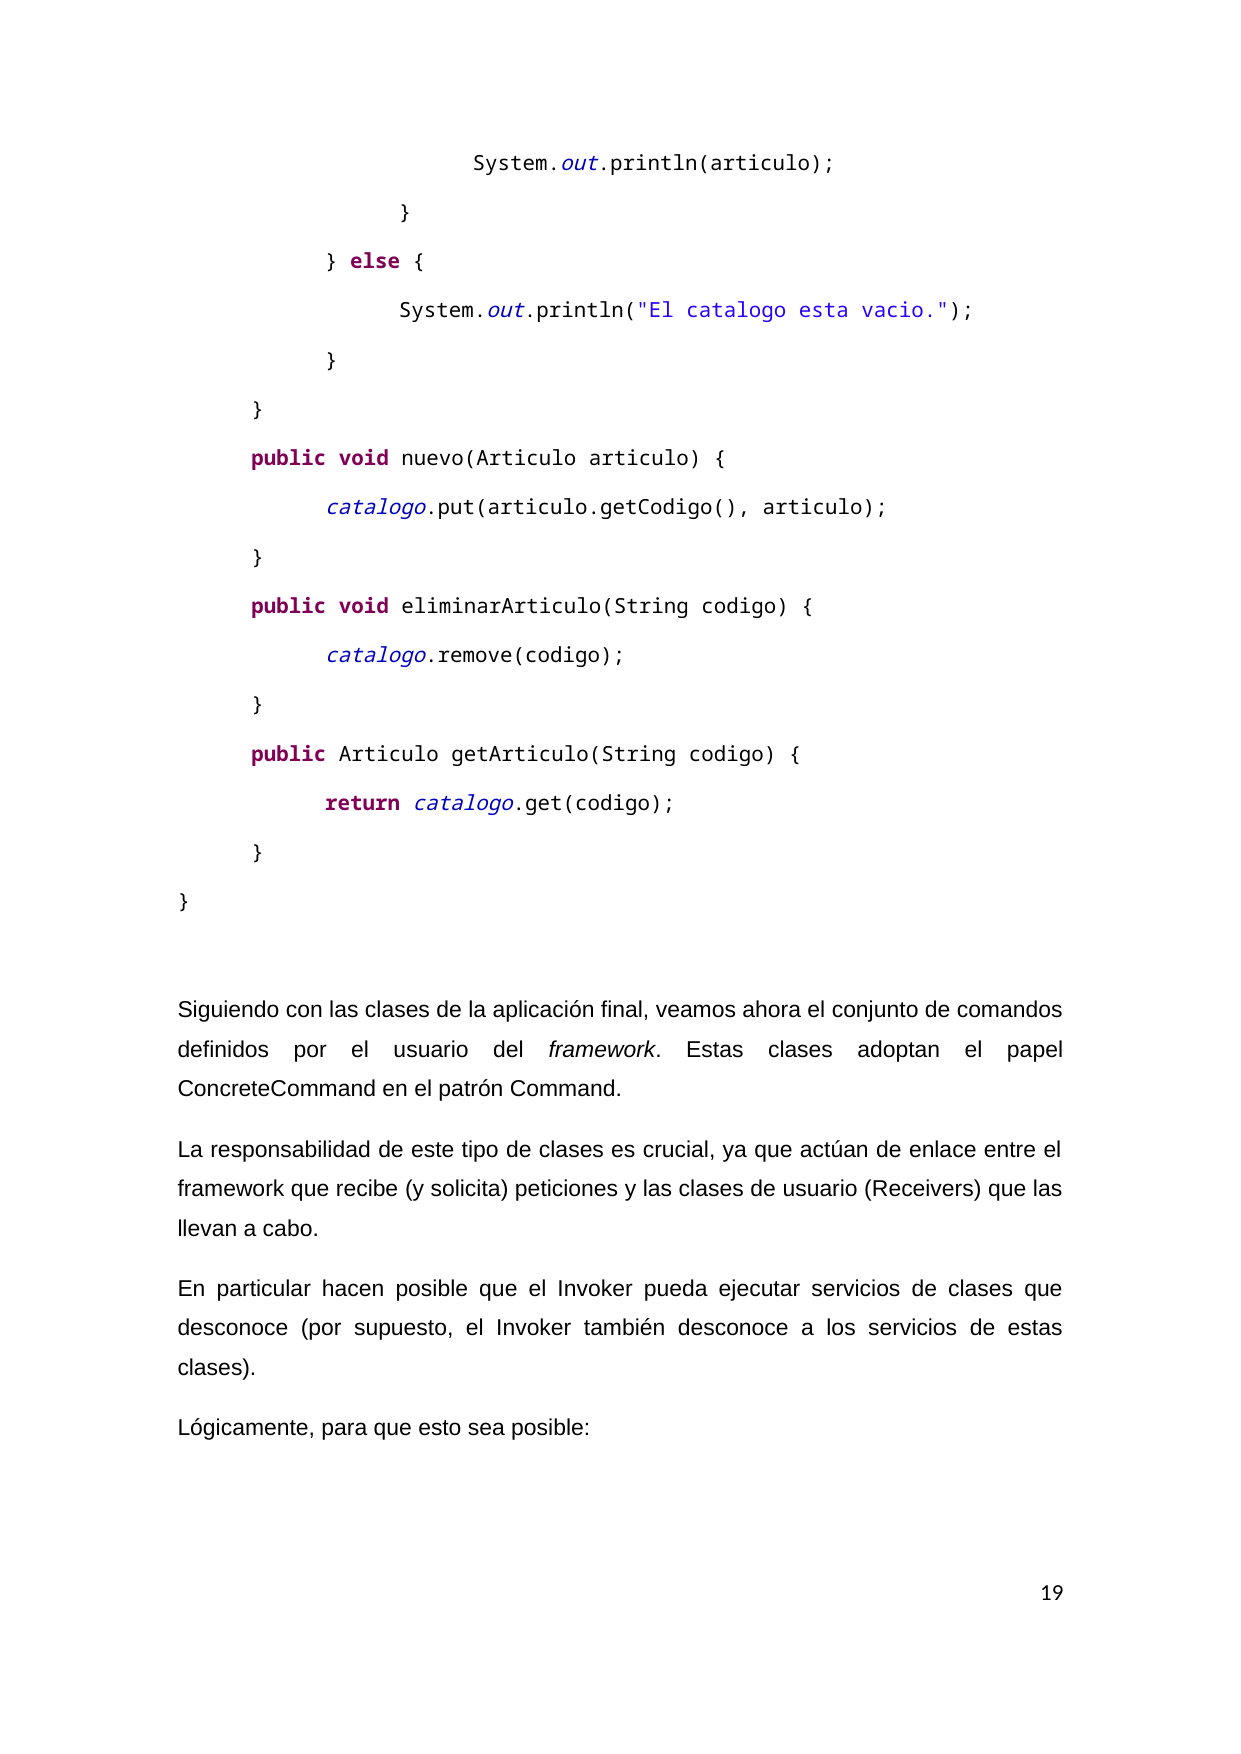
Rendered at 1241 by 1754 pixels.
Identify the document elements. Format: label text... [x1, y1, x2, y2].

text catalogo.put(articulo.getCodigo(), articulo); [177, 492, 1063, 521]
text public void eliminarArticulo(String codigo) { [177, 591, 1063, 619]
text } [177, 542, 1063, 570]
text public void nuevo(Articulo articulo) { [177, 443, 1063, 472]
text } else { [177, 246, 1063, 274]
text } [177, 197, 1063, 225]
text La responsabilidad de este tipo de clases es crucial, ya que actúan de enlace entre el framework que recibe (y solicita) peticiones y las clases de usuario (Receivers) que las llevan a cabo. [177, 1136, 1063, 1241]
text } [177, 887, 1063, 915]
text System.out.println(articulo); [177, 148, 1063, 176]
text } [177, 394, 1063, 422]
text System.out.println("El catalogo esta vacio."); [177, 295, 1063, 324]
text public Articulo getArticulo(String codigo) { [177, 739, 1063, 767]
text return catalogo.get(codigo); [177, 788, 1063, 817]
text Lógicamente, para que esto sea posible: [177, 1414, 1063, 1440]
text catalogo.remove(codigo); [177, 640, 1063, 669]
text } [177, 837, 1063, 866]
text En particular hacen posible que el Invoker pueda ejecutar servicios de clases que desconoce (por supuesto, el Invoker también desconoce a los servicios de estas clases). [177, 1275, 1063, 1380]
text } [177, 689, 1063, 718]
text } [177, 345, 1063, 373]
text Siguiendo con las clases de la aplicación final, veamos ahora el conjunto de comandos definidos por el usuario del framework. Estas clases adoptan el papel ConcreteCommand en el patrón Command. [177, 996, 1063, 1102]
